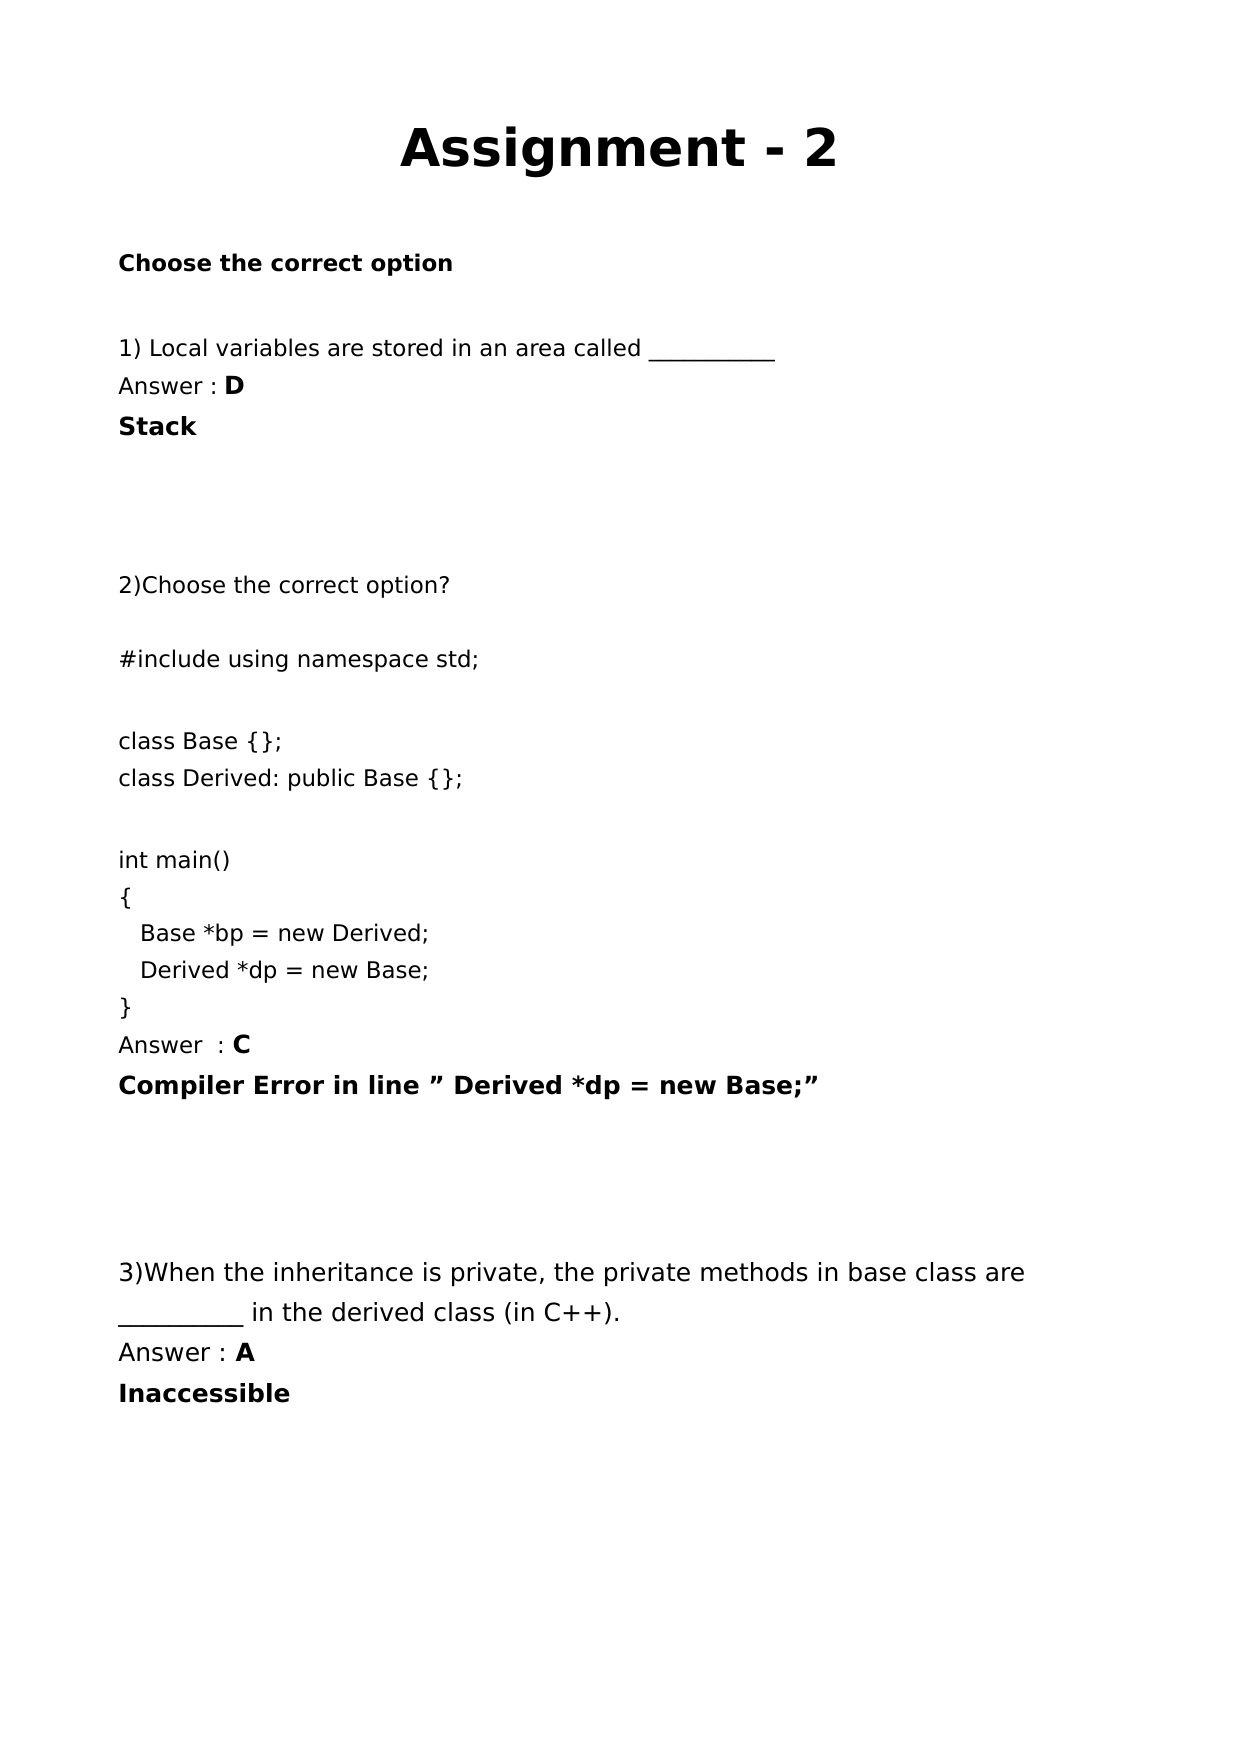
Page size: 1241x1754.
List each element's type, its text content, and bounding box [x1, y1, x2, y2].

text Derived *dp = new Base; [118, 957, 1122, 984]
text class Base {}; [118, 728, 1122, 755]
text Compiler Error in line ” Derived *dp = new Base;” [118, 1071, 1122, 1100]
text Answer : D [118, 372, 1122, 401]
text { [118, 884, 1122, 910]
text Assignment - 2 [118, 118, 1122, 179]
text int main() [118, 847, 1122, 873]
text class Derived: public Base {}; [118, 765, 1122, 792]
text Choose the correct option [118, 250, 1122, 277]
text 1) Local variables are stored in an area called ___________ [118, 335, 1122, 361]
text Inaccessible [118, 1379, 1122, 1408]
text 2)Choose the correct option? [118, 573, 1122, 599]
text #include using namespace std; [118, 646, 1122, 673]
text Answer : A [118, 1339, 1122, 1368]
text } [118, 994, 1122, 1021]
text Answer : C [118, 1031, 1122, 1060]
text Base *bp = new Derived; [118, 920, 1122, 947]
text 3)When the inheritance is private, the private methods in base class are __________ in the derived class (in C++). [118, 1258, 1122, 1328]
text Stack [118, 412, 1122, 441]
